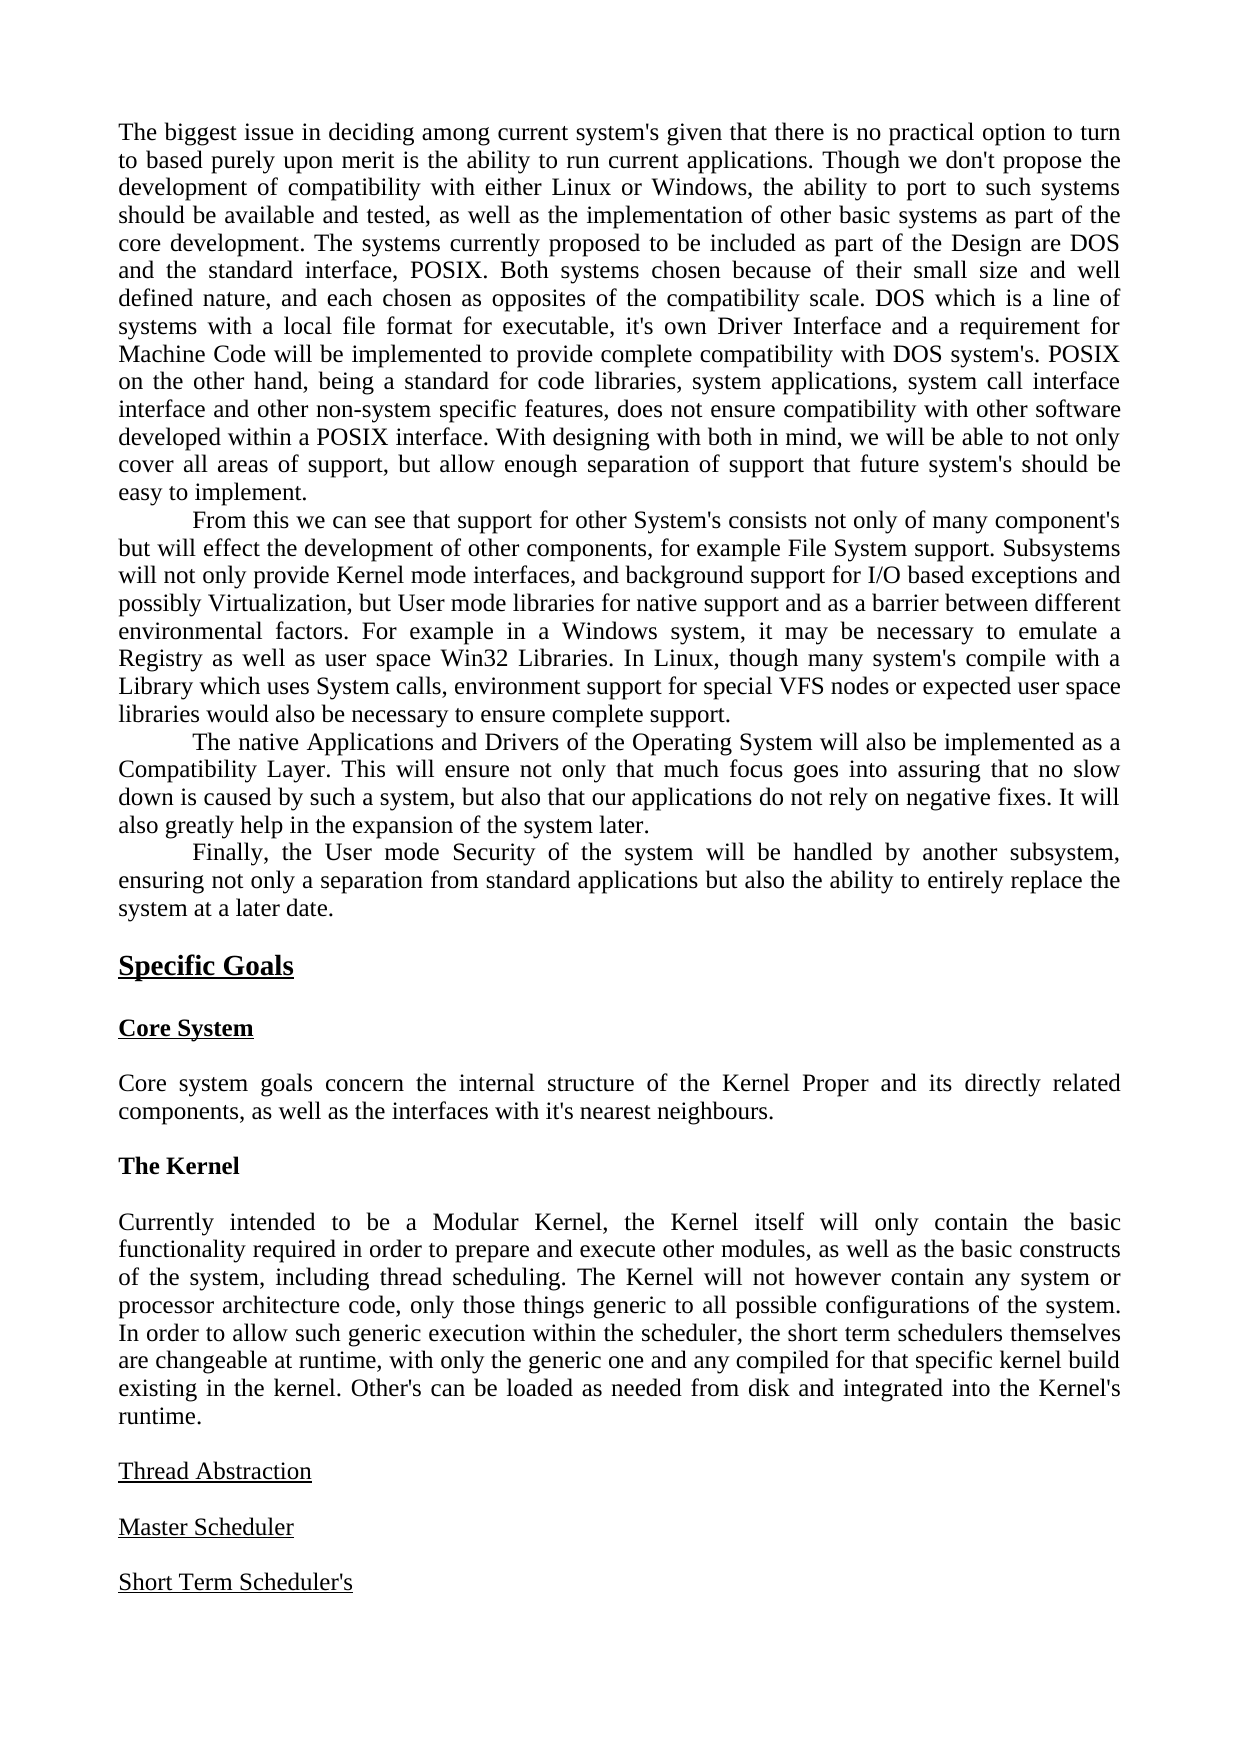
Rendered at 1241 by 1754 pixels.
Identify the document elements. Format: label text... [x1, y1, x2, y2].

text The biggest issue in deciding among current system's given that there is no practical option to turn to based purely upon merit is the ability to run current applications. Though we don't propose the development of compatibility with either Linux or Windows, the ability to port to such systems should be available and tested, as well as the implementation of other basic systems as part of the core development. The systems currently proposed to be included as part of the Design are DOS and the standard interface, POSIX. Both systems chosen because of their small size and well defined nature, and each chosen as opposites of the compatibility scale. DOS which is a line of systems with a local file format for executable, it's own Driver Interface and a requirement for Machine Code will be implemented to provide complete compatibility with DOS system's. POSIX on the other hand, being a standard for code libraries, system applications, system call interface interface and other non-system specific features, does not ensure compatibility with other software developed within a POSIX interface. With designing with both in mind, we will be able to not only cover all areas of support, but allow enough separation of support that future system's should be easy to implement. [118, 118, 1122, 506]
text The Kernel [118, 1152, 1122, 1180]
text Thread Abstraction [118, 1457, 1122, 1485]
text Core system goals concern the internal structure of the Kernel Proper and its directly related components, as well as the interfaces with it's nearest neighbours. [118, 1069, 1122, 1125]
text Specific Goals [118, 949, 1122, 982]
text The native Applications and Drivers of the Operating System will also be implemented as a Compatibility Layer. This will ensure not only that much focus goes into assuring that no slow down is caused by such a system, but also that our applications do not rely on negative fixes. It will also greatly help in the expansion of the system later. [118, 728, 1122, 838]
text Finally, the User mode Security of the system will be handled by another subsystem, ensuring not only a separation from standard applications but also the ability to entirely replace the system at a later date. [118, 838, 1122, 922]
text Currently intended to be a Modular Kernel, the Kernel itself will only contain the basic functionality required in order to prepare and execute other modules, as well as the basic constructs of the system, including thread scheduling. The Kernel will not however contain any system or processor architecture code, only those things generic to all possible configurations of the system. In order to allow such generic execution within the scheduler, the short term schedulers themselves are changeable at runtime, with only the generic one and any compiled for that specific kernel build existing in the kernel. Other's can be loaded as needed from disk and integrated into the Kernel's runtime. [118, 1208, 1122, 1429]
text Master Scheduler [118, 1513, 1122, 1540]
text Core System [118, 1014, 1122, 1042]
text From this we can see that support for other System's consists not only of many component's but will effect the development of other components, for example File System support. Subsystems will not only provide Kernel mode interfaces, and background support for I/O based exceptions and possibly Virtualization, but User mode libraries for native support and as a barrier between different environmental factors. For example in a Windows system, it may be necessary to emulate a Registry as well as user space Win32 Libraries. In Linux, though many system's compile with a Library which uses System calls, environment support for special VFS nodes or expected user space libraries would also be necessary to ensure complete support. [118, 506, 1122, 728]
text Short Term Scheduler's [118, 1568, 1122, 1596]
